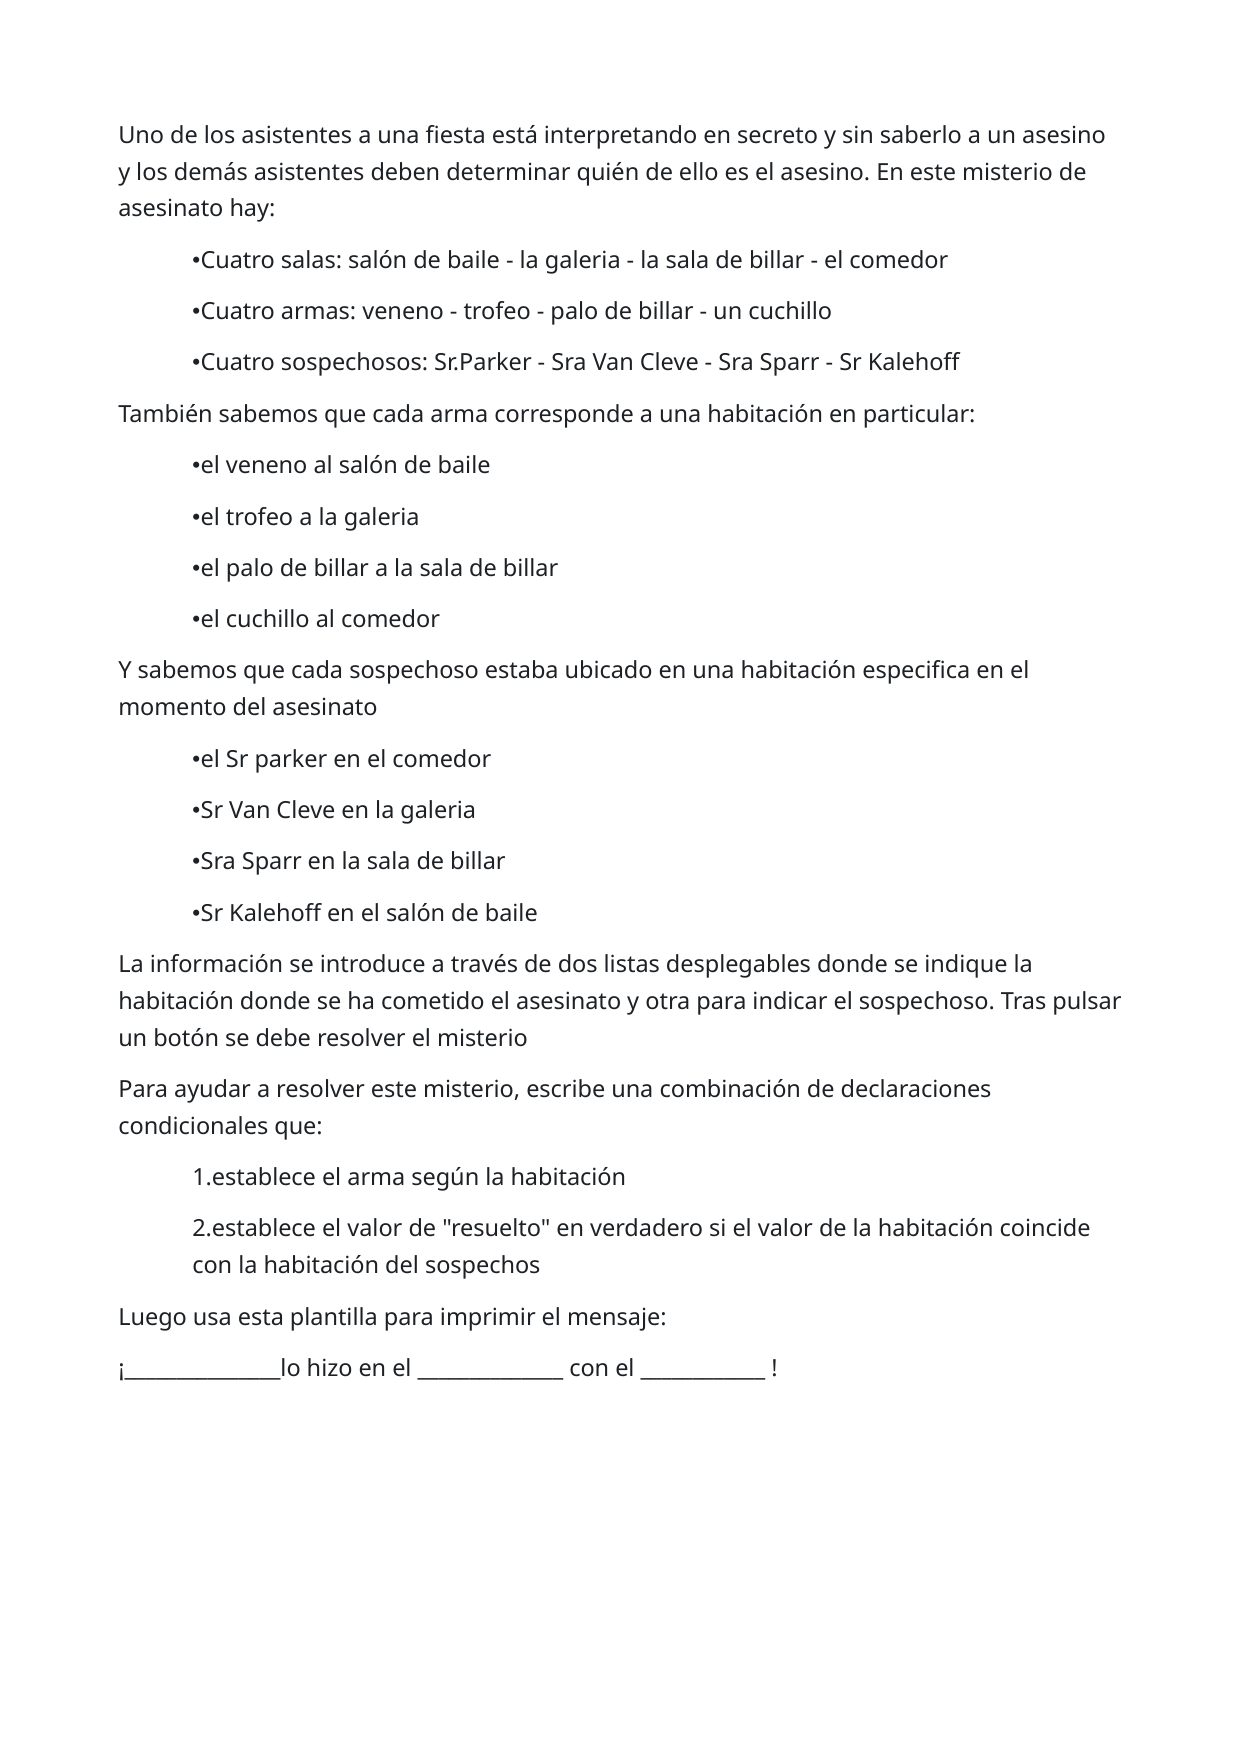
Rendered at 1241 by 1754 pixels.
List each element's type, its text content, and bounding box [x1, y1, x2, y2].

list Sra Sparr en la sala de billar [118, 845, 1122, 877]
text Luego usa esta plantilla para imprimir el mensaje: [118, 1300, 1122, 1332]
text ¡_______________lo hizo en el ______________ con el ____________ ! [118, 1351, 1122, 1383]
list Cuatro sospechosos: Sr.Parker - Sra Van Cleve - Sra Sparr - Sr Kalehoff [118, 346, 1122, 378]
list establece el valor de "resuelto" en verdadero si el valor de la habitación coincide con la habitación del sospechos [118, 1212, 1122, 1281]
text También sabemos que cada arma corresponde a una habitación en particular: [118, 397, 1122, 429]
list Sr Kalehoff en el salón de baile [118, 896, 1122, 928]
list el cuchillo al comedor [118, 602, 1122, 634]
list el palo de billar a la sala de billar [118, 551, 1122, 583]
text Y sabemos que cada sospechoso estaba ubicado en una habitación especifica en el momento del asesinato [118, 654, 1122, 723]
list Cuatro salas: salón de baile - la galeria - la sala de billar - el comedor [118, 243, 1122, 275]
list Cuatro armas: veneno - trofeo - palo de billar - un cuchillo [118, 294, 1122, 326]
list Sr Van Cleve en la galeria [118, 793, 1122, 825]
text Uno de los asistentes a una fiesta está interpretando en secreto y sin saberlo a un asesino y los demás asistentes deben determinar quién de ello es el asesino. En este misterio de asesinato hay: [118, 118, 1122, 224]
text La información se introduce a través de dos listas desplegables donde se indique la habitación donde se ha cometido el asesinato y otra para indicar el sospechoso. Tras pulsar un botón se debe resolver el misterio [118, 947, 1122, 1053]
list el veneno al salón de baile [118, 448, 1122, 480]
list el trofeo a la galeria [118, 500, 1122, 532]
text Para ayudar a resolver este misterio, escribe una combinación de declaraciones condicionales que: [118, 1072, 1122, 1141]
list el Sr parker en el comedor [118, 742, 1122, 774]
list establece el arma según la habitación [118, 1160, 1122, 1192]
